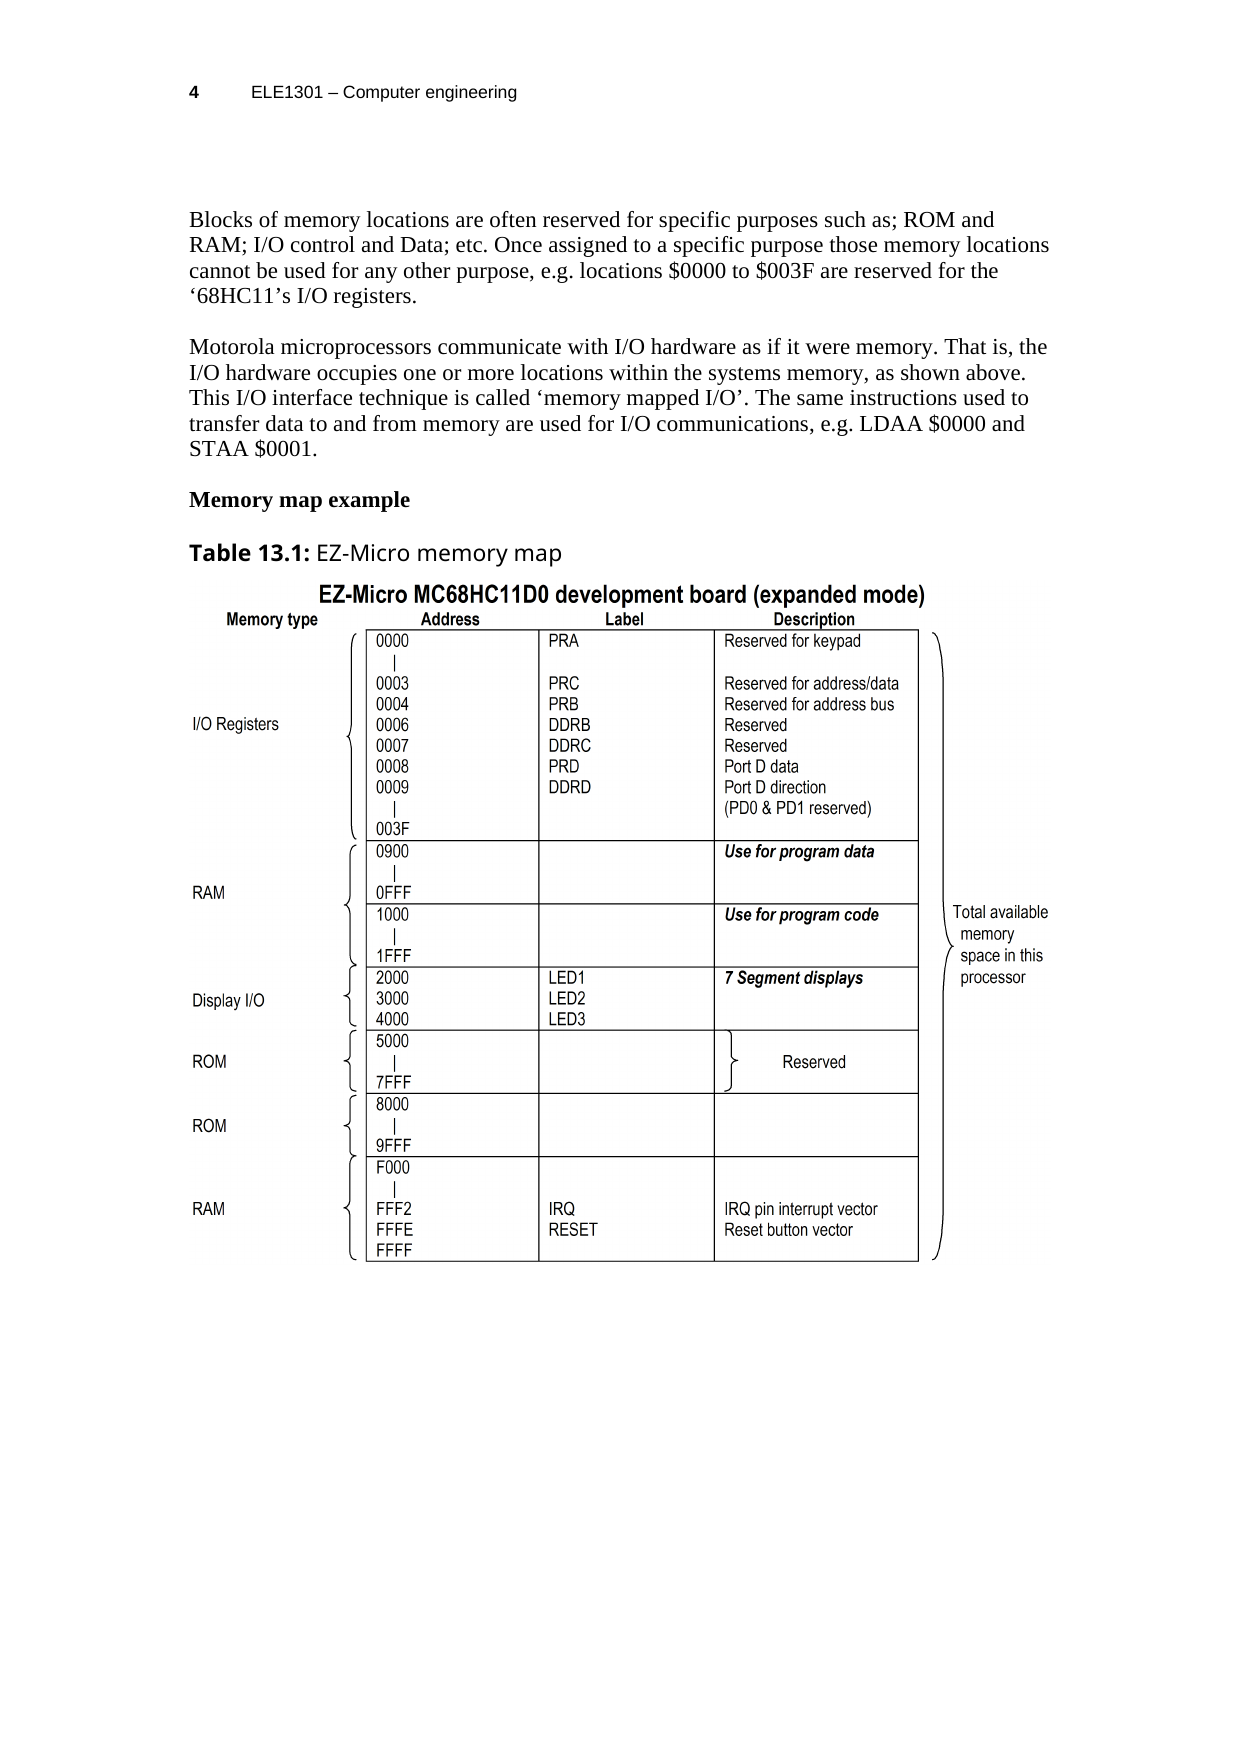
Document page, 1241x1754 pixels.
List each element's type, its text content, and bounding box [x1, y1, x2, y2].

text Blocks of memory locations are often reserved for specific purposes such as; ROM and RAM; I/O control and Data; etc. Once assigned to a specific purpose those memory locations cannot be used for any other purpose, e.g. locations $0000 to $003F are reserved for the ‘68HC11’s I/O registers. [189, 207, 1051, 309]
text Table 13.1: EZ-Micro memory map [189, 537, 1051, 568]
text Motorola microprocessors communicate with I/O hardware as if it were memory. That is, the I/O hardware occupies one or more locations within the systems memory, as shown above. This I/O interface technique is called ‘memory mapped I/O’. The same instructions used to transfer data to and from memory are used for I/O communications, e.g. LDAA $0000 and STAA $0001. [189, 334, 1051, 461]
picture [188, 580, 1052, 1265]
text Memory map example [189, 486, 1051, 512]
